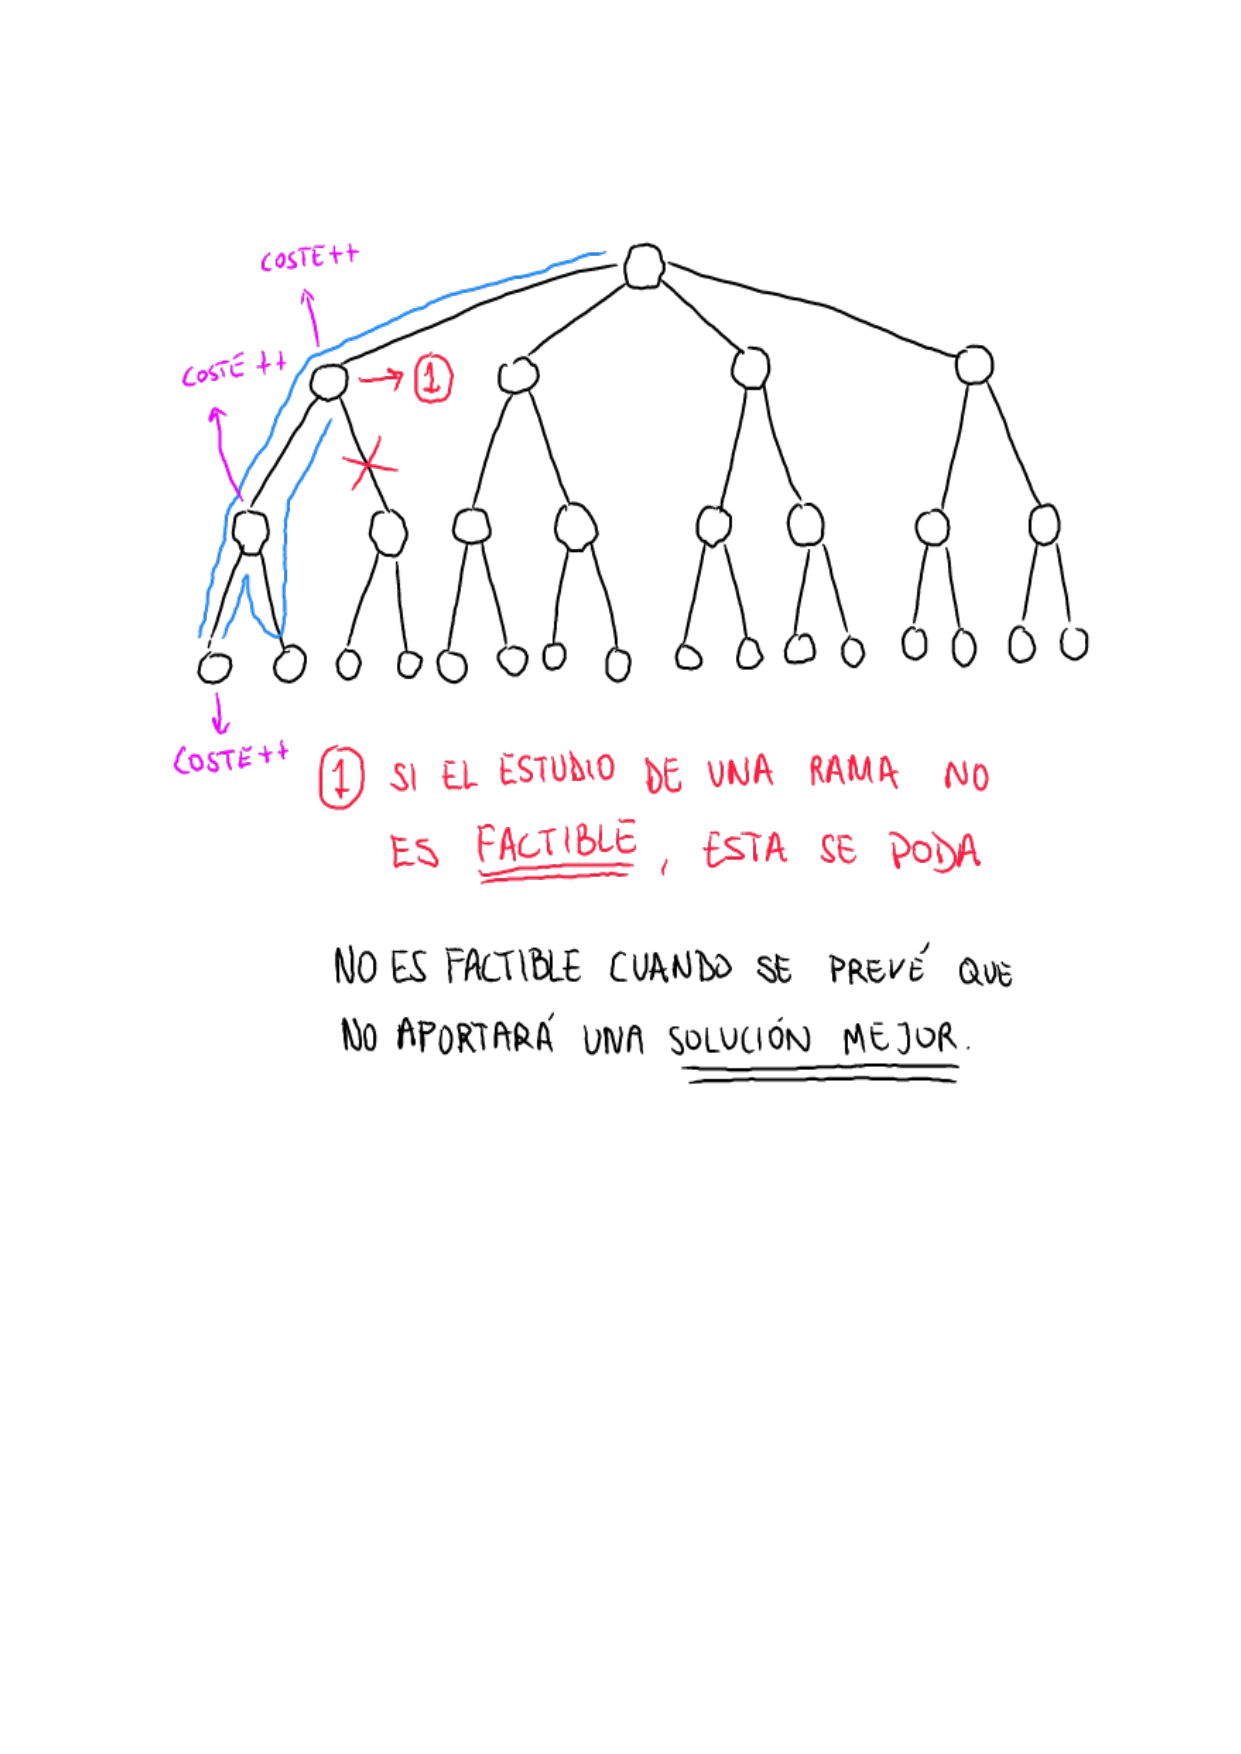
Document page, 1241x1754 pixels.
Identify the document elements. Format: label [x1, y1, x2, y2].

picture [170, 120, 1115, 1158]
